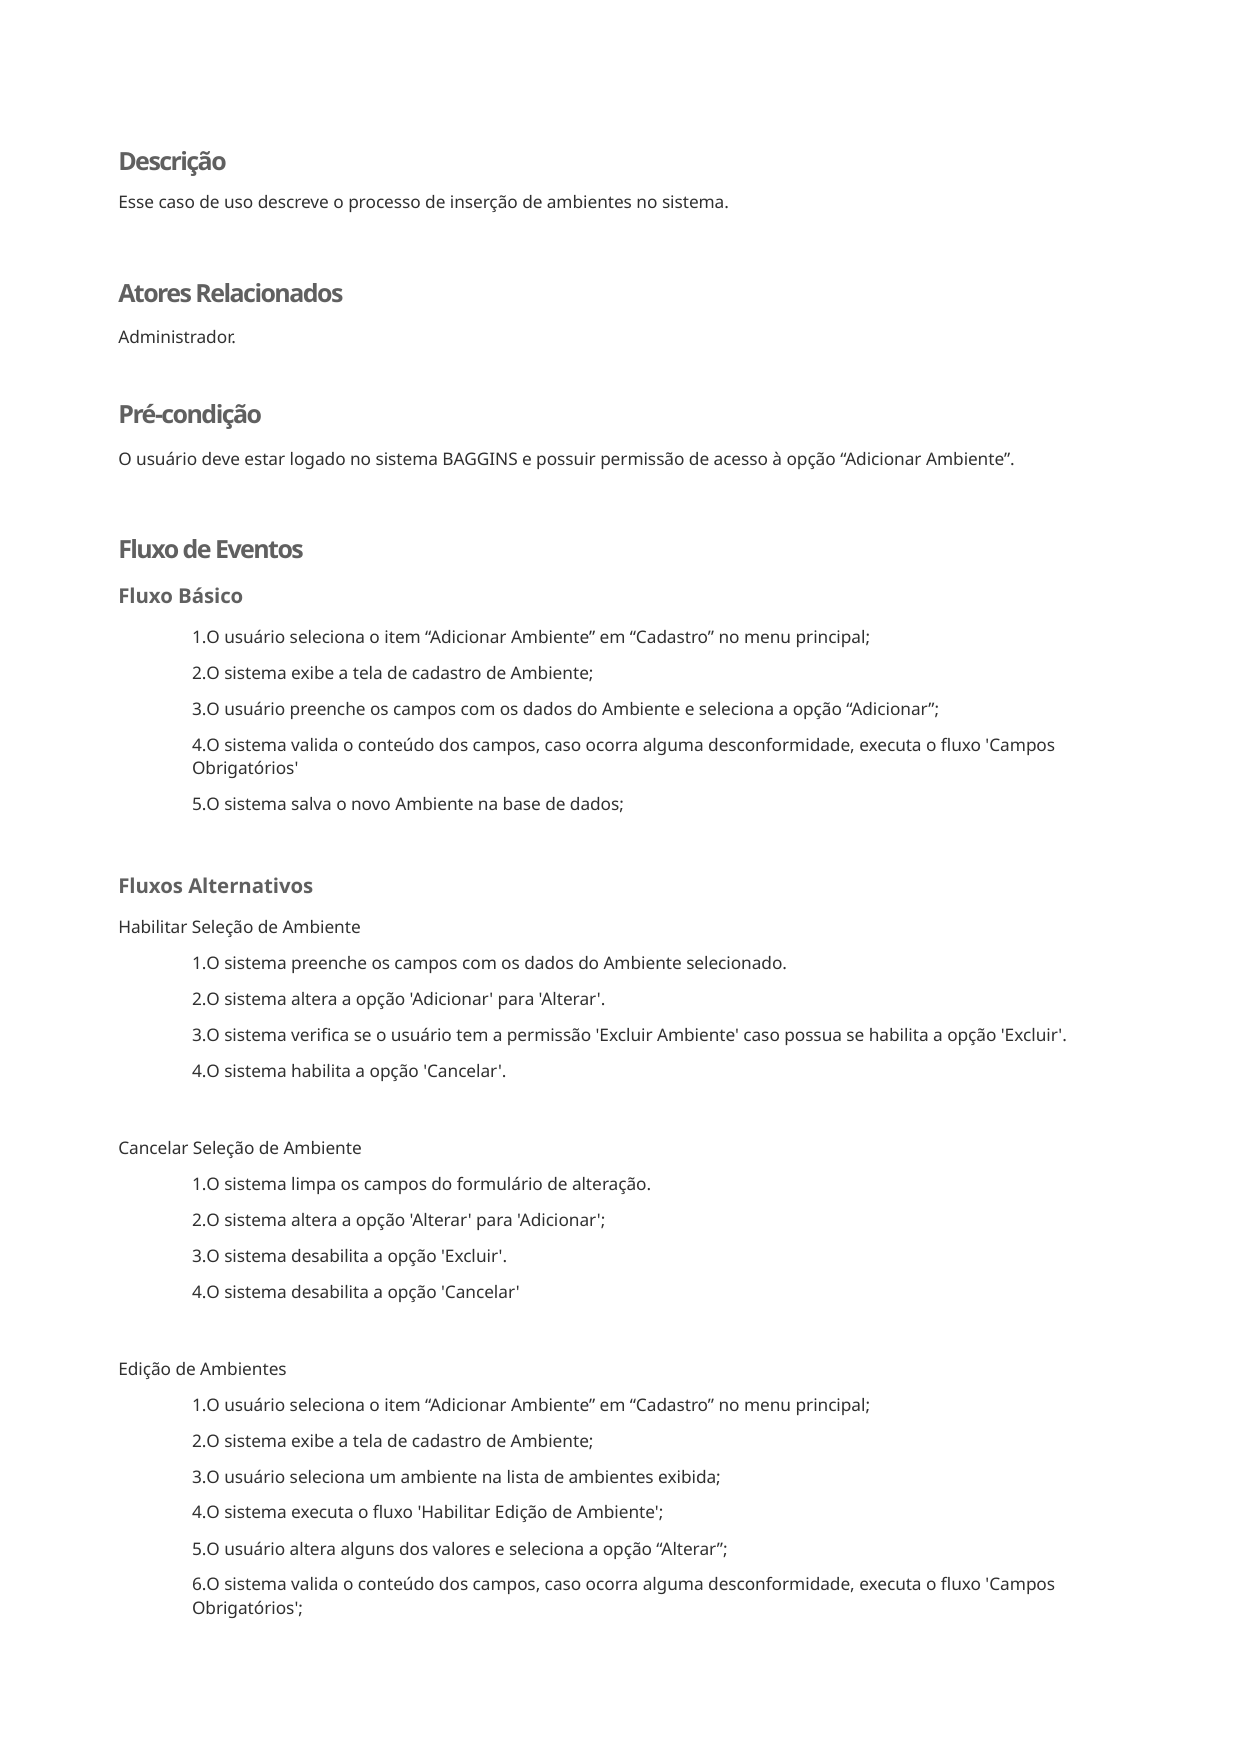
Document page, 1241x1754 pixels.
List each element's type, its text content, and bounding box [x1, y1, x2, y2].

list O usuário seleciona o item “Adicionar Ambiente” em “Cadastro” no menu principal; [118, 625, 1122, 649]
list O sistema preenche os campos com os dados do Ambiente selecionado. [118, 951, 1122, 974]
list O sistema exibe a tela de cadastro de Ambiente; [118, 1429, 1122, 1452]
list O usuário seleciona um ambiente na lista de ambientes exibida; [118, 1465, 1122, 1488]
text Habilitar Seleção de Ambiente [118, 915, 1122, 938]
subtitle Fluxo de Eventos [118, 532, 1122, 566]
list O sistema desabilita a opção 'Cancelar' [118, 1280, 1122, 1303]
subtitle Descrição [118, 143, 1122, 177]
list O sistema altera a opção 'Adicionar' para 'Alterar'. [118, 987, 1122, 1010]
list O sistema salva o novo Ambiente na base de dados; [118, 792, 1122, 816]
list O sistema valida o conteúdo dos campos, caso ocorra alguma desconformidade, executa o fluxo 'Campos Obrigatórios'; [118, 1572, 1122, 1619]
list O usuário seleciona o item “Adicionar Ambiente” em “Cadastro” no menu principal; [118, 1393, 1122, 1416]
list O sistema desabilita a opção 'Excluir'. [118, 1244, 1122, 1267]
list O sistema altera a opção 'Alterar' para 'Adicionar'; [118, 1208, 1122, 1231]
subtitle Pré-condição [118, 397, 1122, 431]
list O sistema habilita a opção 'Cancelar'. [118, 1059, 1122, 1082]
list O sistema executa o fluxo 'Habilitar Edição de Ambiente'; [118, 1501, 1122, 1524]
list O sistema valida o conteúdo dos campos, caso ocorra alguma desconformidade, executa o fluxo 'Campos Obrigatórios' [118, 733, 1122, 780]
subtitle Atores Relacionados [118, 275, 1122, 309]
list O usuário preenche os campos com os dados do Ambiente e seleciona a opção “Adicionar”; [118, 697, 1122, 721]
list O sistema exibe a tela de cadastro de Ambiente; [118, 661, 1122, 684]
text Administrador. [118, 325, 1122, 348]
subtitle Fluxo Básico [118, 582, 1122, 609]
text O usuário deve estar logado no sistema BAGGINS e possuir permissão de acesso à opção “Adicionar Ambiente”. [118, 447, 1122, 470]
list O usuário altera alguns dos valores e seleciona a opção “Alterar”; [118, 1537, 1122, 1560]
text Edição de Ambientes [118, 1357, 1122, 1380]
list O sistema verifica se o usuário tem a permissão 'Excluir Ambiente' caso possua se habilita a opção 'Excluir'. [118, 1023, 1122, 1046]
list O sistema limpa os campos do formulário de alteração. [118, 1172, 1122, 1195]
text Esse caso de uso descreve o processo de inserção de ambientes no sistema. [118, 190, 1122, 213]
text Cancelar Seleção de Ambiente [118, 1136, 1122, 1159]
subtitle Fluxos Alternativos [118, 872, 1122, 899]
